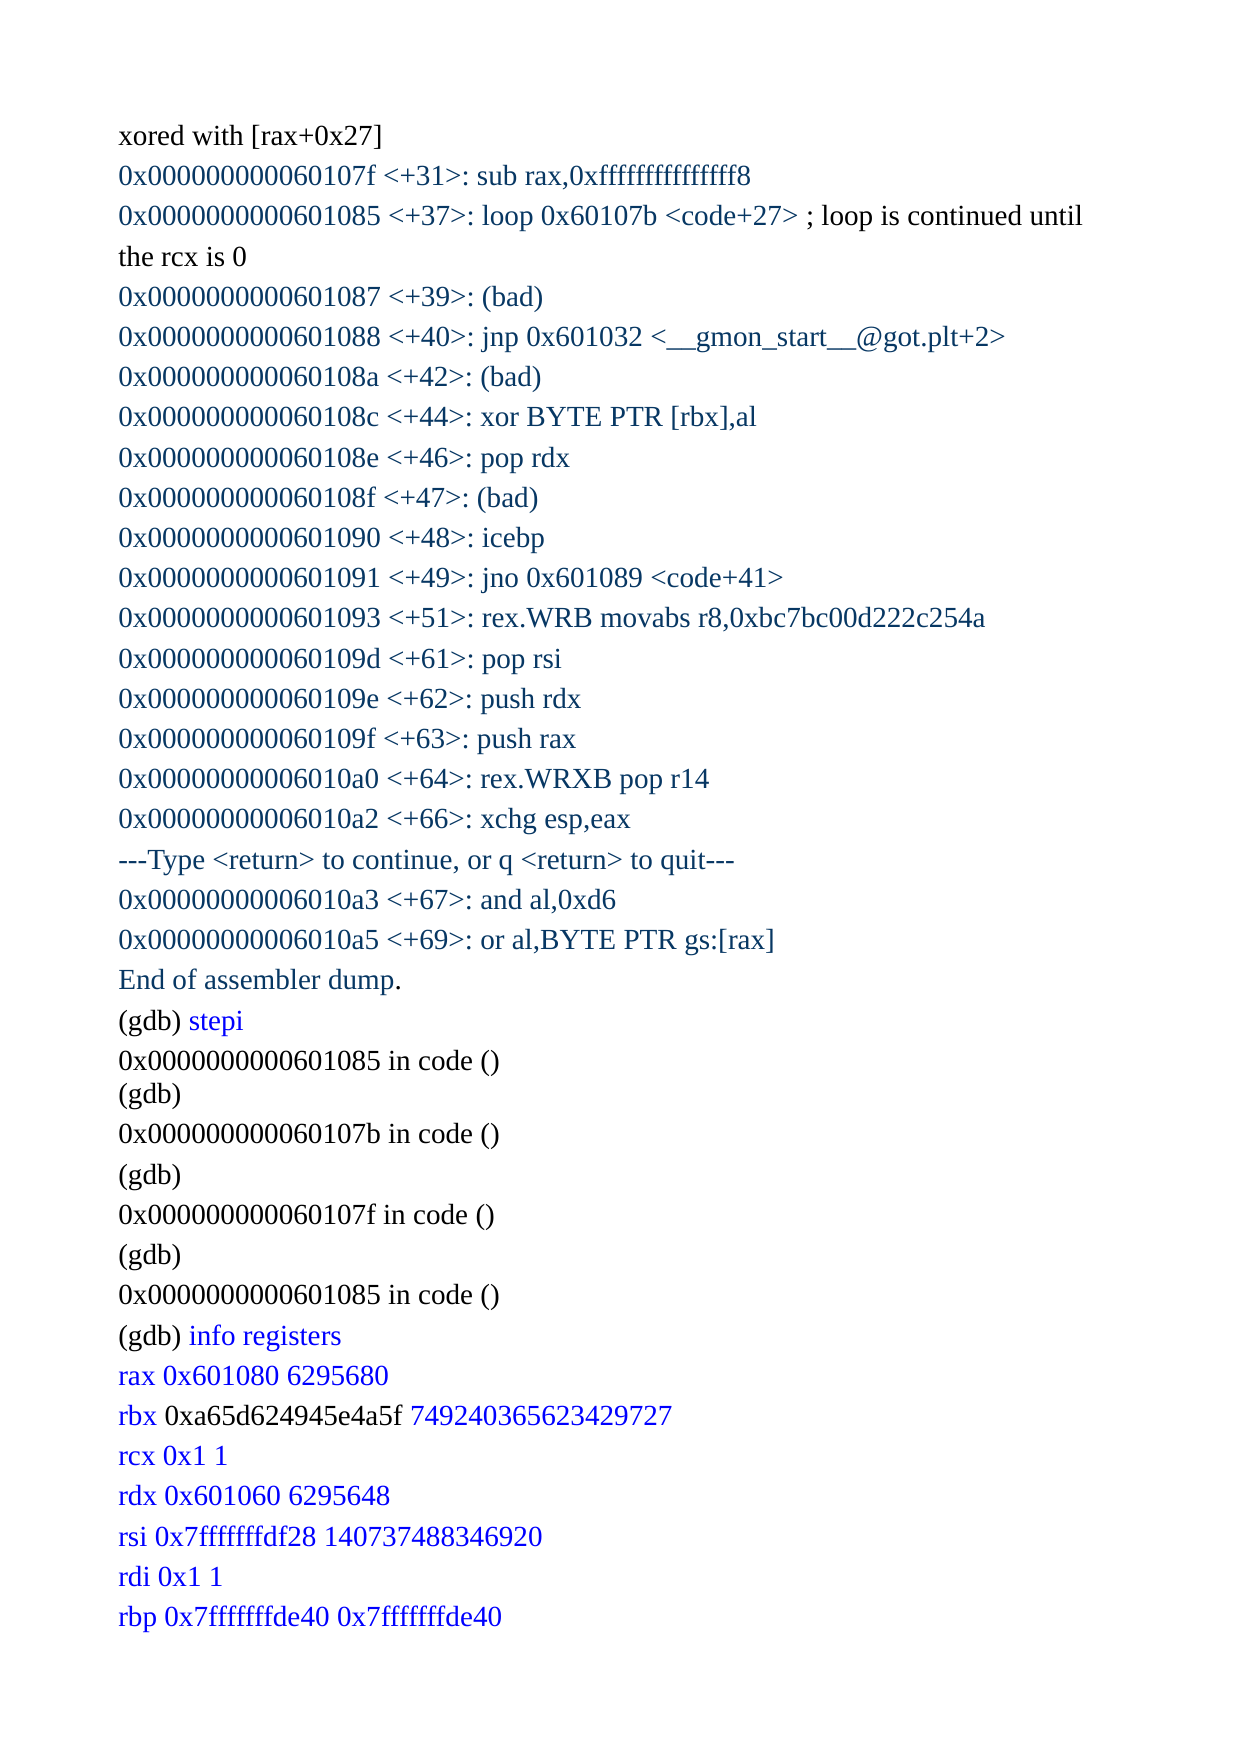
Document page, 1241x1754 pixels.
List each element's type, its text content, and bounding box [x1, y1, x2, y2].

text 0x00000000006010a0 <+64>: rex.WRXB pop r14 [118, 761, 1122, 795]
text rcx 0x1 1 [118, 1438, 1122, 1472]
text 0x00000000006010a5 <+69>: or al,BYTE PTR gs:[rax] [118, 922, 1122, 956]
text rbp 0x7fffffffde40 0x7fffffffde40 [118, 1599, 1122, 1633]
text xored with [rax+0x27] [118, 118, 1122, 152]
text 0x000000000060108e <+46>: pop rdx [118, 440, 1122, 473]
text 0x000000000060108a <+42>: (bad) [118, 359, 1122, 393]
text 0x0000000000601093 <+51>: rex.WRB movabs r8,0xbc7bc00d222c254a [118, 601, 1122, 634]
text 0x0000000000601085 <+37>: loop 0x60107b <code+27> ; loop is continued until the rcx is 0 [118, 198, 1122, 272]
text 0x000000000060107f <+31>: sub rax,0xfffffffffffffff8 [118, 158, 1122, 192]
text 0x00000000006010a3 <+67>: and al,0xd6 [118, 882, 1122, 916]
text (gdb) stepi [118, 1003, 1122, 1036]
text 0x0000000000601088 <+40>: jnp 0x601032 <__gmon_start__@got.plt+2> [118, 319, 1122, 353]
text 0x000000000060109d <+61>: pop rsi [118, 641, 1122, 674]
text rbx 0xa65d624945e4a5f 749240365623429727 [118, 1398, 1122, 1432]
text rax 0x601080 6295680 [118, 1358, 1122, 1391]
text 0x0000000000601085 in code () [118, 1043, 1122, 1076]
text 0x0000000000601085 in code () [118, 1277, 1122, 1311]
text (gdb) [118, 1237, 1122, 1271]
text (gdb) info registers [118, 1318, 1122, 1351]
text 0x000000000060107f in code () [118, 1197, 1122, 1231]
text 0x0000000000601090 <+48>: icebp [118, 520, 1122, 554]
text End of assembler dump. [118, 962, 1122, 996]
text 0x000000000060107b in code () [118, 1117, 1122, 1150]
text rdx 0x601060 6295648 [118, 1478, 1122, 1512]
text (gdb) [118, 1157, 1122, 1190]
text rdi 0x1 1 [118, 1559, 1122, 1592]
text rsi 0x7fffffffdf28 140737488346920 [118, 1519, 1122, 1552]
text ---Type <return> to continue, or q <return> to quit--- [118, 842, 1122, 875]
text 0x000000000060108c <+44>: xor BYTE PTR [rbx],al [118, 399, 1122, 433]
text 0x0000000000601087 <+39>: (bad) [118, 279, 1122, 312]
text 0x0000000000601091 <+49>: jno 0x601089 <code+41> [118, 560, 1122, 594]
text 0x000000000060109e <+62>: push rdx [118, 681, 1122, 714]
text 0x000000000060108f <+47>: (bad) [118, 480, 1122, 513]
text 0x000000000060109f <+63>: push rax [118, 721, 1122, 755]
text 0x00000000006010a2 <+66>: xchg esp,eax [118, 802, 1122, 835]
text (gdb) [118, 1076, 1122, 1110]
